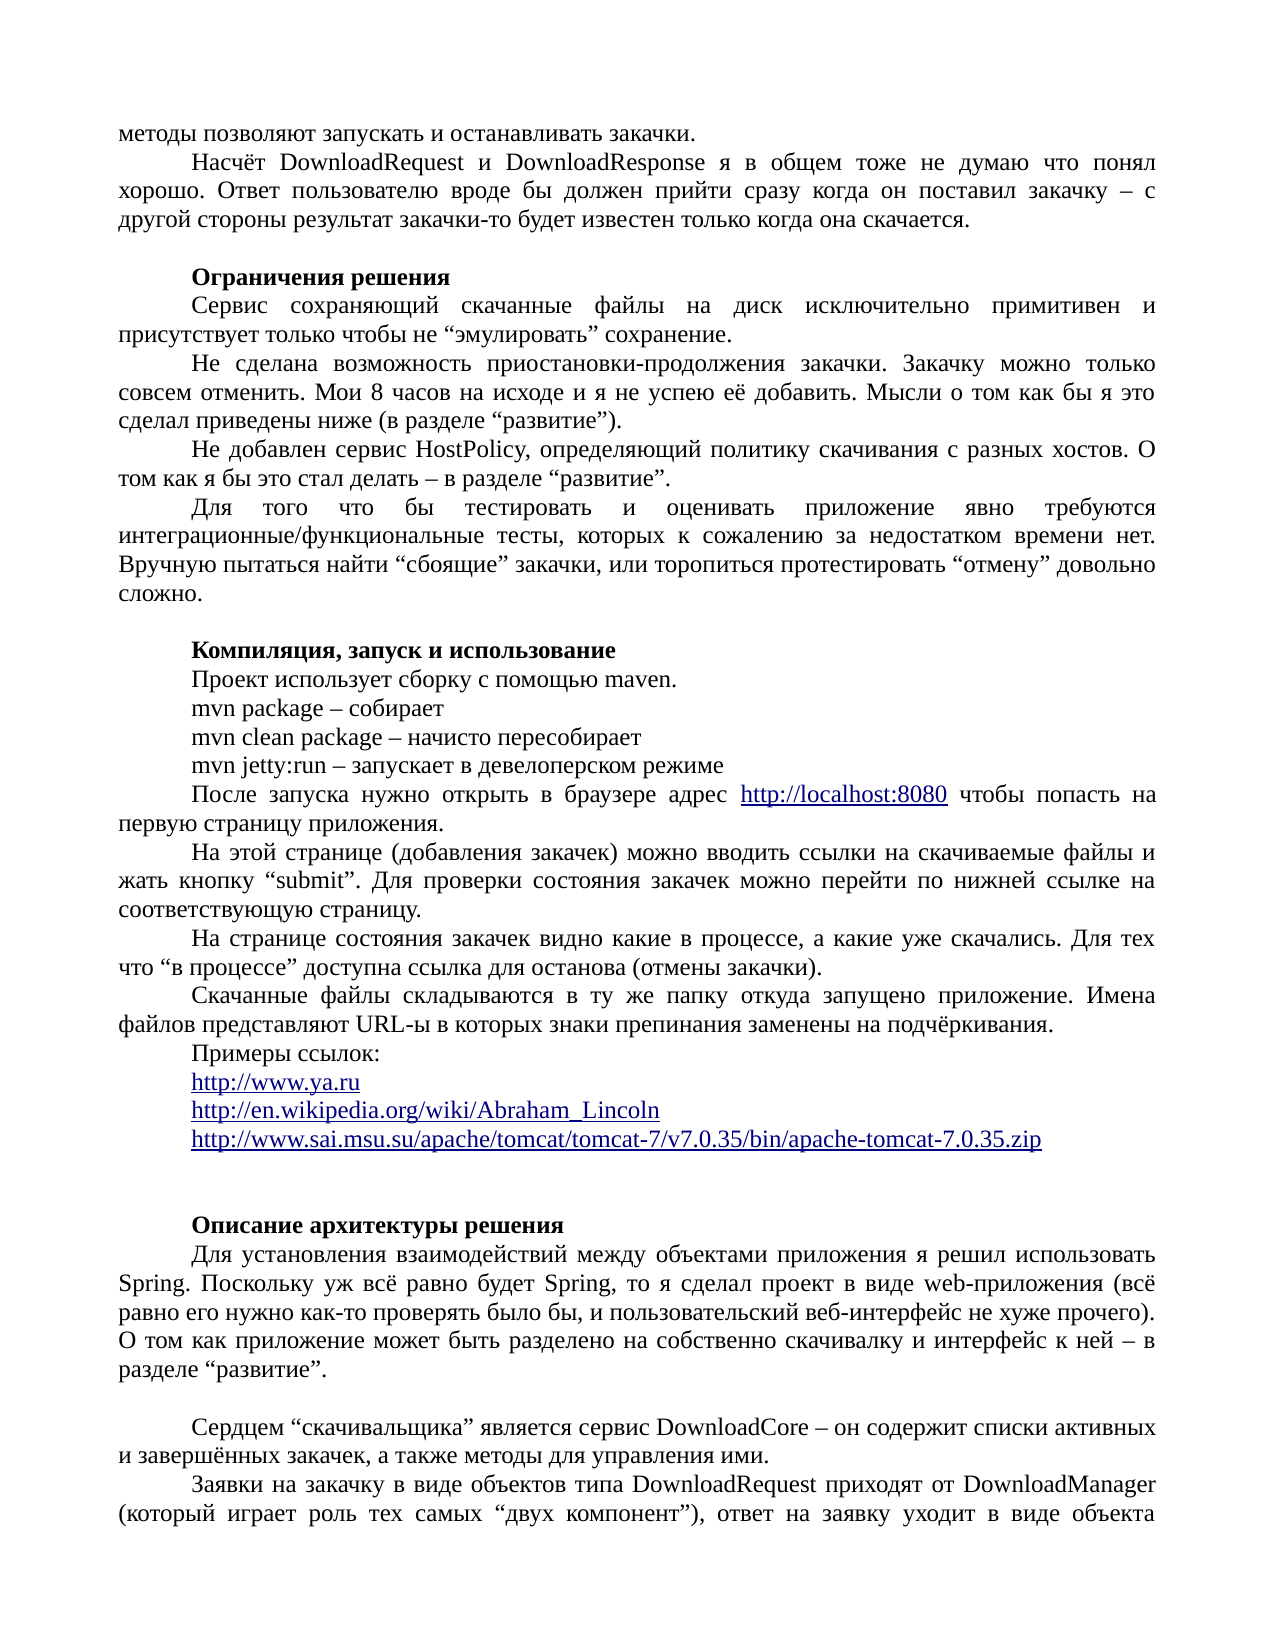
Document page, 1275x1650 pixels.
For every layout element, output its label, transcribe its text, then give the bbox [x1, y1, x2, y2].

text Для установления взаимодействий между объектами приложения я решил использовать Spring. Поскольку уж всё равно будет Spring, то я сделал проект в виде web-приложения (всё равно его нужно как-то проверять было бы, и пользовательский веб-интерфейс не хуже прочего). О том как приложение может быть разделено на собственно скачивалку и интерфейс к ней – в разделе “развитие”. [118, 1239, 1157, 1383]
text mvn jetty:run – запускает в девелоперском режиме [118, 751, 1157, 779]
text mvn package – собирает [118, 693, 1157, 722]
text http://www.sai.msu.su/apache/tomcat/tomcat-7/v7.0.35/bin/apache-tomcat-7.0.35.zip [118, 1124, 1157, 1153]
text Не добавлен сервис HostPolicy, определяющий политику скачивания с разных хостов. О том как я бы это стал делать – в разделе “развитие”. [118, 434, 1157, 492]
text Ограничения решения [118, 262, 1157, 291]
text После запуска нужно открыть в браузере адрес http://localhost:8080 чтобы попасть на первую страницу приложения. [118, 779, 1157, 837]
text Компиляция, запуск и использование [118, 636, 1157, 664]
text Примеры ссылок: [118, 1038, 1157, 1067]
text Сердцем “скачивальщика” является сервис DownloadCore – он содержит списки активных и завершённых закачек, а также методы для управления ими. [118, 1412, 1157, 1469]
text mvn clean package – начисто пересобирает [118, 722, 1157, 751]
text Не сделана возможность приостановки-продолжения закачки. Закачку можно только совсем отменить. Мои 8 часов на исходе и я не успею её добавить. Мысли о том как бы я это сделал приведены ниже (в разделе “развитие”). [118, 348, 1157, 434]
text Сервис сохраняющий скачанные файлы на диск исключительно примитивен и присутствует только чтобы не “эмулировать” сохранение. [118, 291, 1157, 348]
text Для того что бы тестировать и оценивать приложение явно требуются интеграционные/функциональные тесты, которых к сожалению за недостатком времени нет. Вручную пытаться найти “сбоящие” закачки, или торопиться протестировать “отмену” довольно сложно. [118, 492, 1157, 607]
text Насчёт DownloadRequest и DownloadResponse я в общем тоже не думаю что понял хорошо. Ответ пользователю вроде бы должен прийти сразу когда он поставил закачку – с другой стороны результат закачки-то будет известен только когда она скачается. [118, 147, 1157, 233]
text Скачанные файлы складываются в ту же папку откуда запущено приложение. Имена файлов представляют URL-ы в которых знаки препинания заменены на подчёркивания. [118, 981, 1157, 1038]
text методы позволяют запускать и останавливать закачки. [118, 118, 1157, 147]
text На странице состояния закачек видно какие в процессе, а какие уже скачались. Для тех что “в процессе” доступна ссылка для останова (отмены закачки). [118, 923, 1157, 981]
text Описание архитектуры решения [118, 1211, 1157, 1239]
text На этой странице (добавления закачек) можно вводить ссылки на скачиваемые файлы и жать кнопку “submit”. Для проверки состояния закачек можно перейти по нижней ссылке на соответствующую страницу. [118, 837, 1157, 923]
text http://en.wikipedia.org/wiki/Abraham_Lincoln [118, 1096, 1157, 1124]
text Заявки на закачку в виде объектов типа DownloadRequest приходят от DownloadManager (который играет роль тех самых “двух компонент”), ответ на заявку уходит в виде объекта [118, 1469, 1157, 1527]
text Проект использует сборку с помощью maven. [118, 664, 1157, 693]
text http://www.ya.ru [118, 1067, 1157, 1096]
